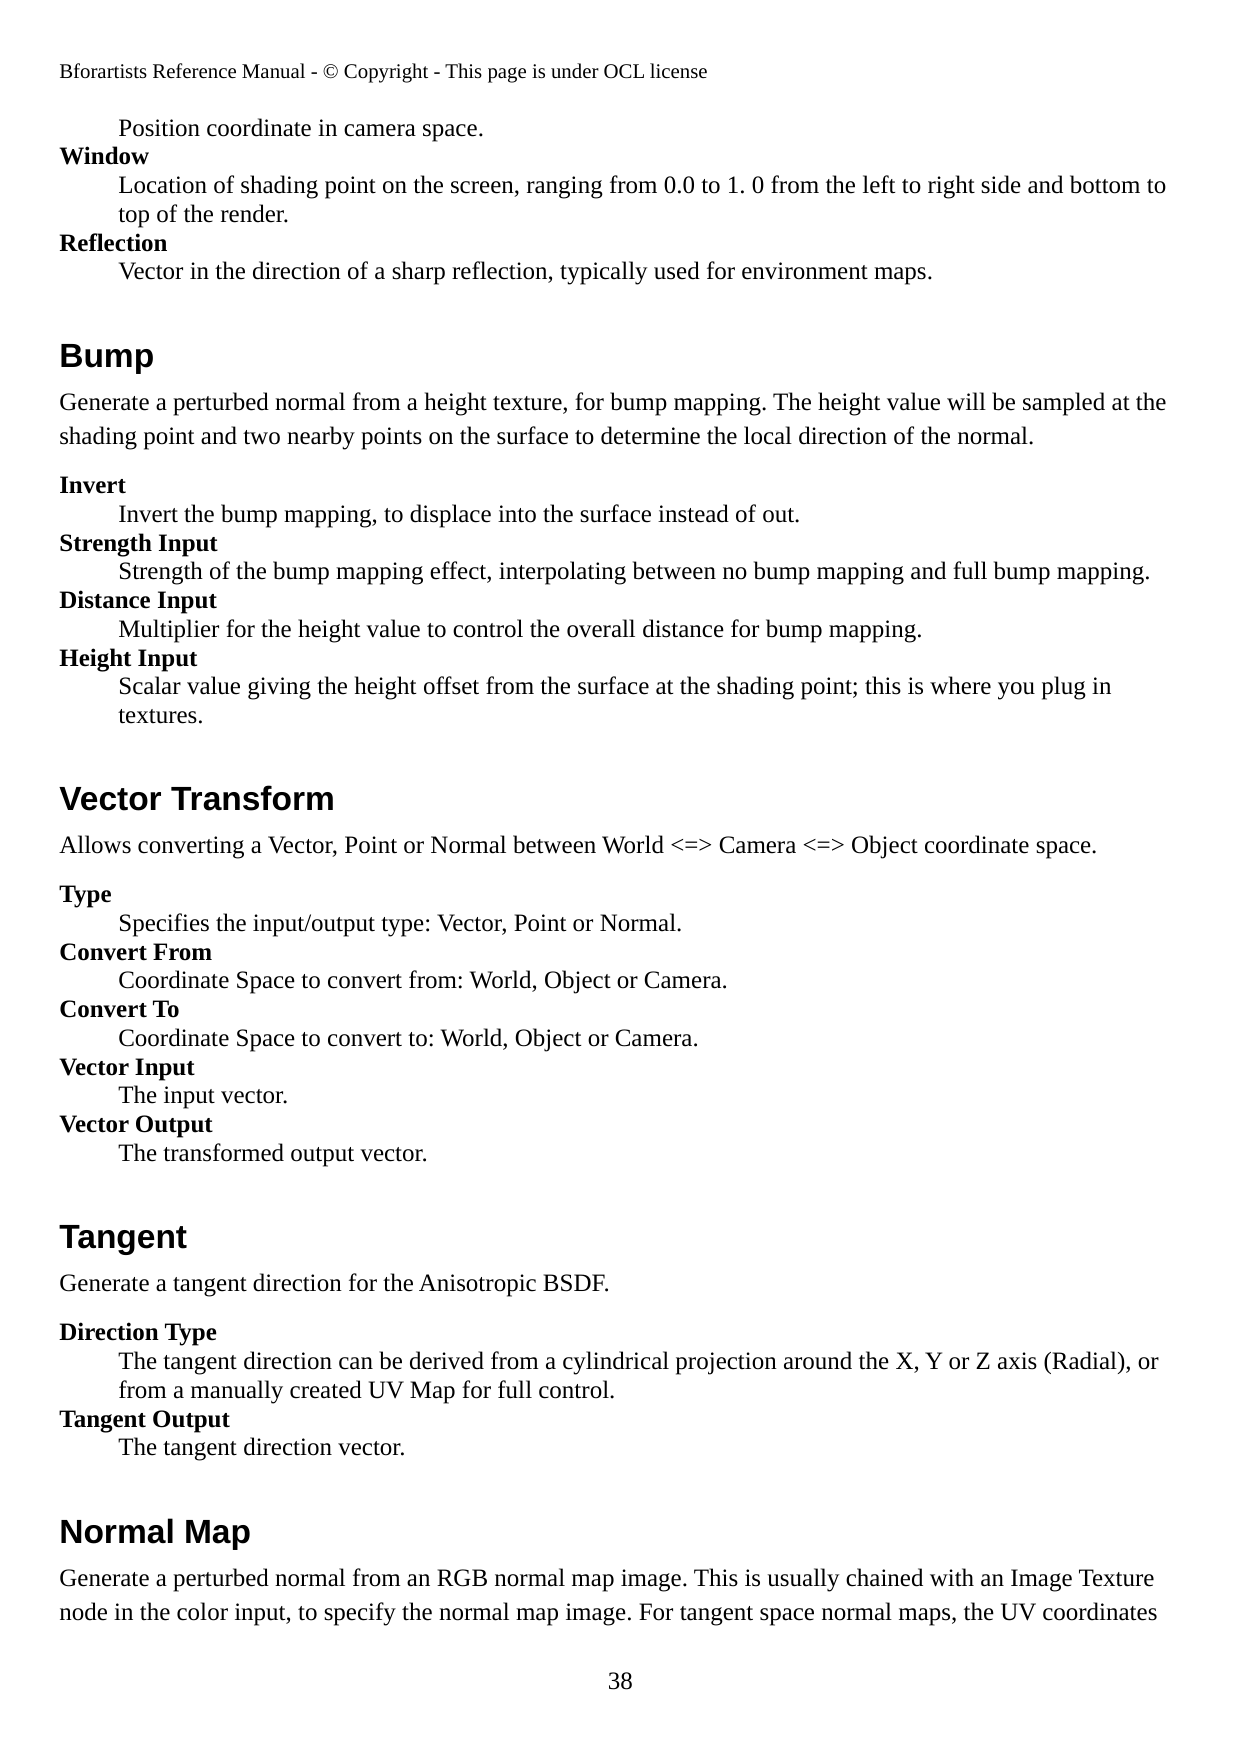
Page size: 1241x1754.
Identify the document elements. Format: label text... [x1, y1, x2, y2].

subtitle Window [59, 141, 1181, 170]
list Strength of the bump mapping effect, interpolating between no bump mapping and full bump mapping. [118, 556, 1181, 585]
subtitle Strength Input [59, 528, 1181, 556]
list The transformed output vector. [118, 1138, 1181, 1167]
list The tangent direction vector. [118, 1432, 1181, 1461]
subtitle Tangent Output [59, 1404, 1181, 1432]
list Coordinate Space to convert to: World, Object or Camera. [118, 1023, 1181, 1052]
text Allows converting a Vector, Point or Normal between World <=> Camera <=> Object coordinate space. [59, 830, 1181, 859]
subtitle Height Input [59, 643, 1181, 671]
list Location of shading point on the screen, ranging from 0.0 to 1. 0 from the left to right side and bottom to top of the render. [118, 170, 1181, 228]
subtitle Vector Input [59, 1052, 1181, 1081]
subtitle Tangent [59, 1217, 1181, 1256]
list Multiplier for the height value to control the overall distance for bump mapping. [118, 614, 1181, 643]
list Vector in the direction of a sharp reflection, typically used for environment maps. [118, 256, 1181, 285]
subtitle Convert From [59, 937, 1181, 966]
subtitle Direction Type [59, 1317, 1181, 1346]
subtitle Bump [59, 335, 1181, 374]
list Specifies the input/output type: Vector, Point or Normal. [118, 908, 1181, 937]
text Generate a tangent direction for the Anisotropic BSDF. [59, 1268, 1181, 1297]
list Invert the bump mapping, to displace into the surface instead of out. [118, 499, 1181, 528]
subtitle Invert [59, 470, 1181, 499]
list Position coordinate in camera space. [118, 113, 1181, 141]
list The tangent direction can be derived from a cylindrical projection around the X, Y or Z axis (Radial), or from a manually created UV Map for full control. [118, 1346, 1181, 1404]
subtitle Distance Input [59, 585, 1181, 614]
list Coordinate Space to convert from: World, Object or Camera. [118, 966, 1181, 994]
text Generate a perturbed normal from a height texture, for bump mapping. The height value will be sampled at the shading point and two nearby points on the surface to determine the local direction of the normal. [59, 387, 1181, 450]
list Scalar value giving the height offset from the surface at the shading point; this is where you plug in textures. [118, 671, 1181, 729]
subtitle Vector Output [59, 1109, 1181, 1138]
text Generate a perturbed normal from an RGB normal map image. This is usually chained with an Image Texture node in the color input, to specify the normal map image. For tangent space normal maps, the UV coordinates [59, 1563, 1181, 1626]
subtitle Normal Map [59, 1511, 1181, 1550]
subtitle Vector Transform [59, 779, 1181, 818]
subtitle Convert To [59, 994, 1181, 1023]
list The input vector. [118, 1081, 1181, 1109]
subtitle Type [59, 879, 1181, 908]
subtitle Reflection [59, 228, 1181, 256]
